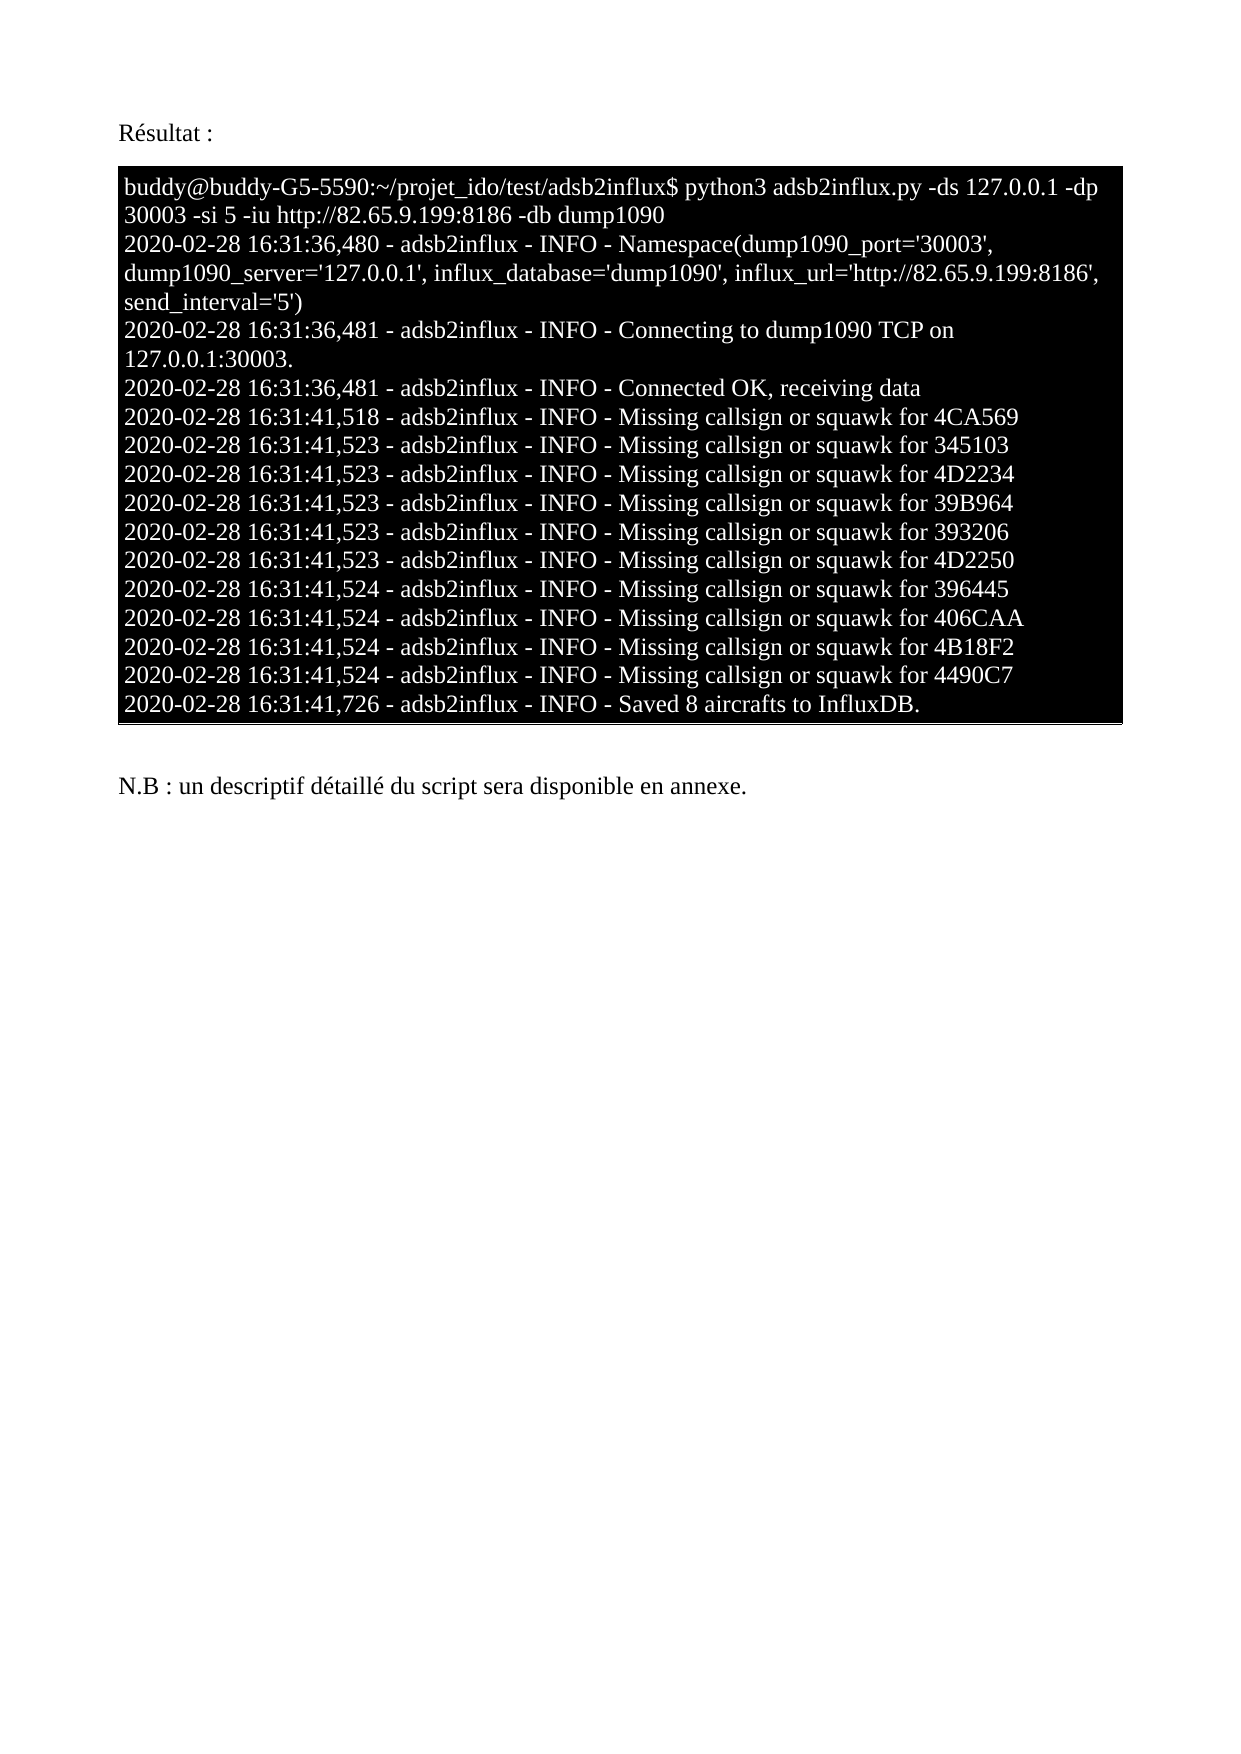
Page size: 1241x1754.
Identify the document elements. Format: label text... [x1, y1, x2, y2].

table_header buddy@buddy-G5-5590:~/projet_ido/test/adsb2influx$ python3 adsb2influx.py -ds 127.0.0.1 -dp 30003 -si 5 -iu http://82.65.9.199:8186 -db dump1090 2020-02-28 16:31:36,480 - adsb2influx - INFO - Namespace(dump1090_port='30003', dump1090_server='127.0.0.1', influx_database='dump1090', influx_url='http://82.65.9.199:8186', send_interval='5') 2020-02-28 16:31:36,481 - adsb2influx - INFO - Connecting to dump1090 TCP on 127.0.0.1:30003. 2020-02-28 16:31:36,481 - adsb2influx - INFO - Connected OK, receiving data 2020-02-28 16:31:41,518 - adsb2influx - INFO - Missing callsign or squawk for 4CA569 2020-02-28 16:31:41,523 - adsb2influx - INFO - Missing callsign or squawk for 345103 2020-02-28 16:31:41,523 - adsb2influx - INFO - Missing callsign or squawk for 4D2234 2020-02-28 16:31:41,523 - adsb2influx - INFO - Missing callsign or squawk for 39B964 2020-02-28 16:31:41,523 - adsb2influx - INFO - Missing callsign or squawk for 393206 2020-02-28 16:31:41,523 - adsb2influx - INFO - Missing callsign or squawk for 4D2250 2020-02-28 16:31:41,524 - adsb2influx - INFO - Missing callsign or squawk for 396445 2020-02-28 16:31:41,524 - adsb2influx - INFO - Missing callsign or squawk for 406CAA 2020-02-28 16:31:41,524 - adsb2influx - INFO - Missing callsign or squawk for 4B18F2 2020-02-28 16:31:41,524 - adsb2influx - INFO - Missing callsign or squawk for 4490C7 2020-02-28 16:31:41,726 - adsb2influx - INFO - Saved 8 aircrafts to InfluxDB. [119, 167, 1122, 723]
text N.B : un descriptif détaillé du script sera disponible en annexe. [118, 771, 1122, 800]
text Résultat : [118, 118, 1122, 147]
